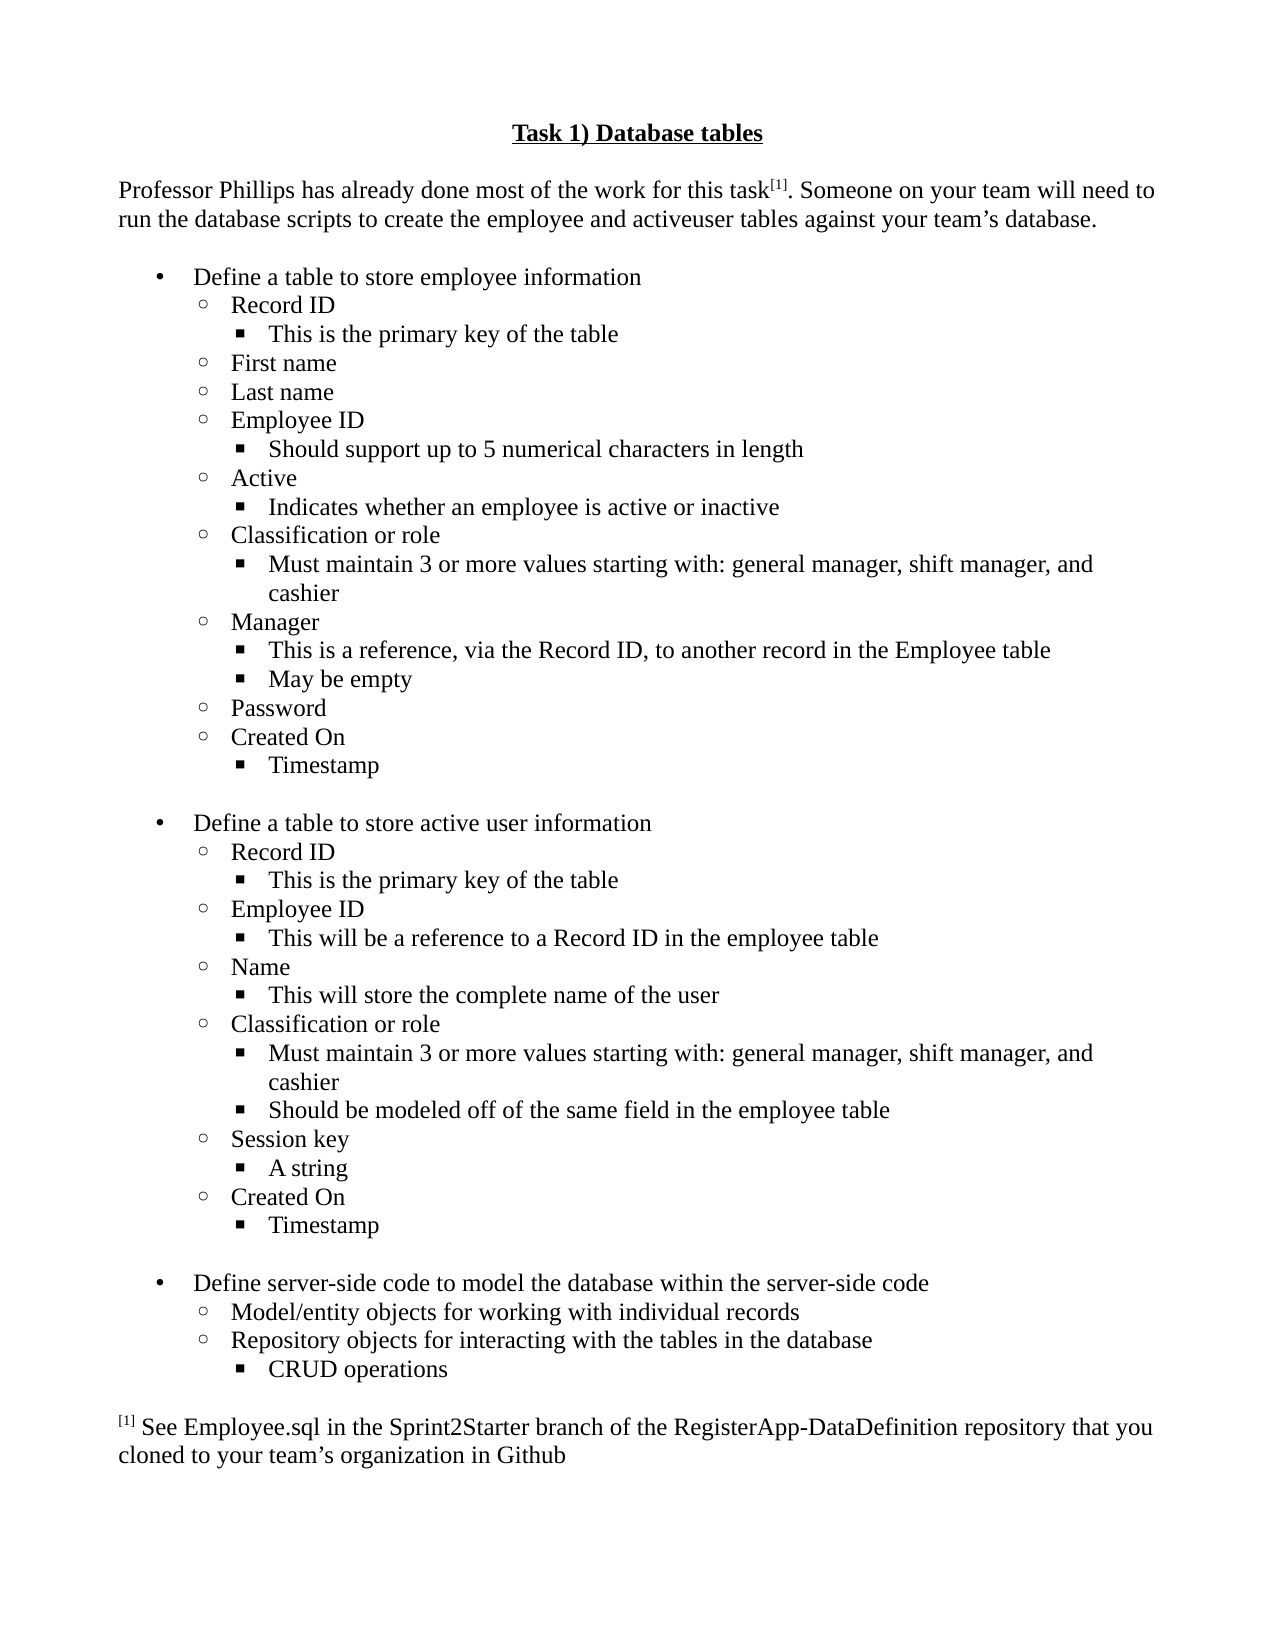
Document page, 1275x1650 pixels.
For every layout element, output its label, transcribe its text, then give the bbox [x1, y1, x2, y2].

list Employee ID [193, 406, 1157, 434]
list Classification or role [193, 1009, 1157, 1038]
list Password [193, 693, 1157, 722]
list This will store the complete name of the user [231, 981, 1157, 1009]
list Manager [193, 607, 1157, 636]
list Active [193, 463, 1157, 492]
list Define a table to store active user information [156, 808, 1157, 837]
list This will be a reference to a Record ID in the employee table [231, 923, 1157, 952]
list Timestamp [231, 751, 1157, 779]
list Repository objects for interacting with the tables in the database [193, 1326, 1157, 1354]
list Employee ID [193, 894, 1157, 923]
list CRUD operations [231, 1354, 1157, 1383]
list Session key [193, 1124, 1157, 1153]
text Professor Phillips has already done most of the work for this task[1]. Someone on your team will need to run the database scripts to create the employee and activeuser tables against your team’s database. [118, 176, 1157, 233]
list Record ID [193, 291, 1157, 319]
list A string [231, 1153, 1157, 1182]
list Define a table to store employee information [156, 262, 1157, 291]
list Record ID [193, 837, 1157, 866]
list This is the primary key of the table [231, 866, 1157, 894]
list First name [193, 348, 1157, 377]
list Must maintain 3 or more values starting with: general manager, shift manager, and cashier [231, 1038, 1157, 1096]
list Name [193, 952, 1157, 981]
list Should be modeled off of the same field in the employee table [231, 1096, 1157, 1124]
list Define server-side code to model the database within the server-side code [156, 1268, 1157, 1297]
list Timestamp [231, 1211, 1157, 1239]
list Indicates whether an employee is active or inactive [231, 492, 1157, 521]
list Created On [193, 1182, 1157, 1211]
list Model/entity objects for working with individual records [193, 1297, 1157, 1326]
text Task 1) Database tables [118, 118, 1157, 147]
list Created On [193, 722, 1157, 751]
list Classification or role [193, 521, 1157, 549]
list Last name [193, 377, 1157, 406]
text [1] See Employee.sql in the Sprint2Starter branch of the RegisterApp-DataDefinition repository that you cloned to your team’s organization in Github [118, 1412, 1157, 1469]
list This is the primary key of the table [231, 319, 1157, 348]
list Should support up to 5 numerical characters in length [231, 434, 1157, 463]
list Must maintain 3 or more values starting with: general manager, shift manager, and cashier [231, 549, 1157, 607]
list May be empty [231, 664, 1157, 693]
list This is a reference, via the Record ID, to another record in the Employee table [231, 636, 1157, 664]
